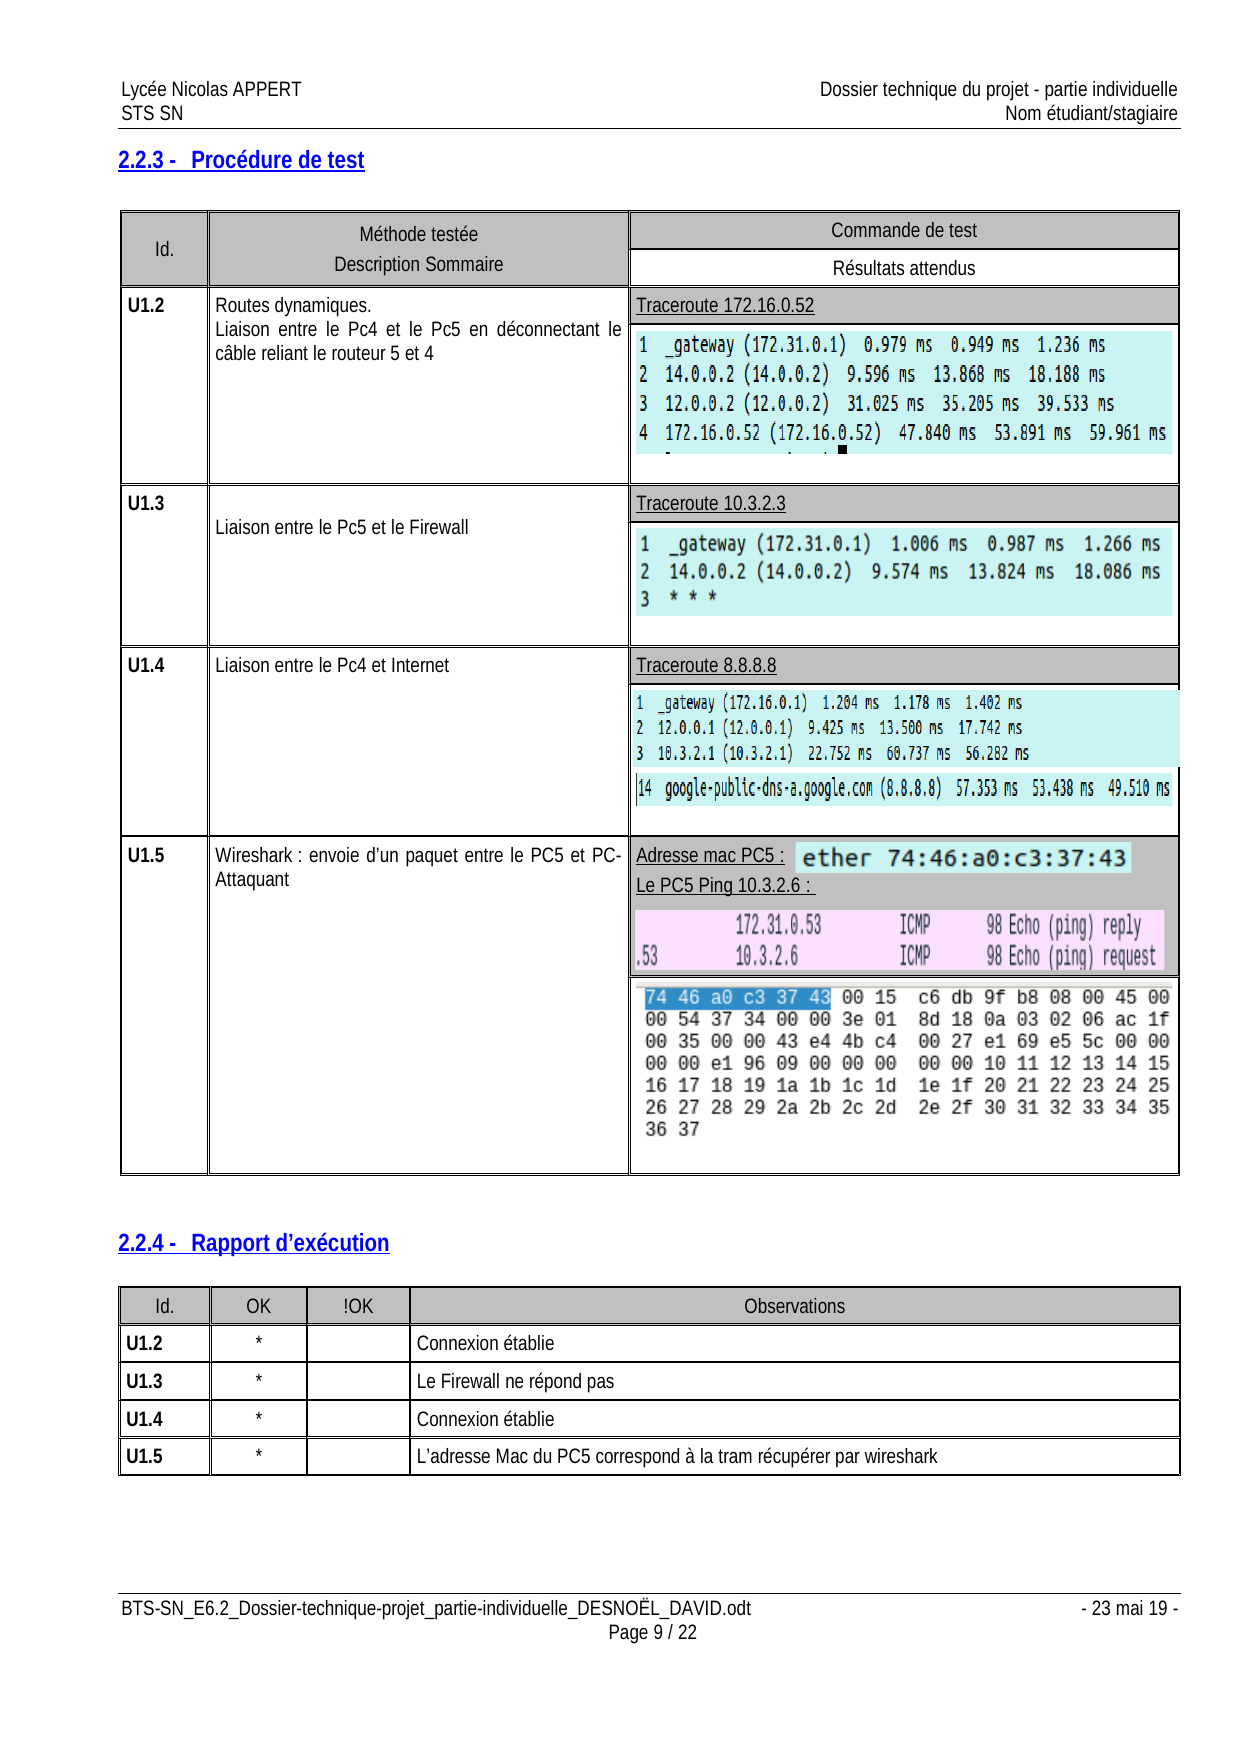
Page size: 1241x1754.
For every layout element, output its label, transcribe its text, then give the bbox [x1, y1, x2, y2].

table_cell U1.4 [122, 648, 207, 835]
table_cell Le Firewall ne répond pas [411, 1363, 1179, 1399]
picture [636, 528, 1173, 616]
table_cell Connexion établie [411, 1401, 1179, 1436]
table_header !OK [308, 1288, 409, 1323]
table_cell U1.4 [121, 1401, 209, 1436]
subtitle Rapport d’exécution [118, 1228, 1181, 1257]
table_cell Liaison entre le Pc5 et le Firewall [210, 486, 628, 645]
table_header Méthode testée Description Sommaire [210, 213, 628, 285]
table_header Id. [122, 213, 207, 285]
table_cell [308, 1401, 409, 1436]
table_header Adresse mac PC5 : Le PC5 Ping 10.3.2.6 : [631, 843, 1178, 975]
table_header Observations [411, 1288, 1179, 1323]
picture [636, 773, 1173, 806]
table_cell [631, 685, 1178, 835]
table_cell Routes dynamiques. Liaison entre le Pc4 et le Pc5 en déconnectant le câble reliant le routeur 5 et 4 [210, 288, 628, 483]
table_cell [631, 325, 1178, 453]
table_cell * [212, 1401, 306, 1436]
table_cell U1.5 [121, 1439, 209, 1474]
table_cell [631, 454, 1178, 483]
table_cell L’adresse Mac du PC5 correspond à la tram récupérer par wireshark [411, 1439, 1179, 1474]
table_cell Liaison entre le Pc4 et Internet [210, 648, 628, 835]
table_header Commande de test [631, 213, 1178, 248]
table_header [631, 837, 1178, 842]
picture [636, 331, 1173, 454]
table_cell U1.3 [121, 1363, 209, 1399]
subtitle Procédure de test [118, 145, 1181, 174]
table_cell Résultats attendus [631, 250, 1178, 285]
table_cell [308, 1326, 409, 1361]
table_cell Wireshark : envoie d’un paquet entre le PC5 et PC-Attaquant [210, 837, 628, 1173]
table_cell U1.2 [121, 1326, 209, 1361]
table_cell [308, 1439, 409, 1474]
table_cell U1.3 [122, 486, 207, 645]
table_cell * [212, 1326, 306, 1361]
table_cell * [212, 1363, 306, 1399]
picture [636, 982, 1173, 1144]
table_header Traceroute 10.3.2.3 [631, 486, 1178, 521]
picture [795, 842, 1132, 873]
picture [634, 910, 1165, 970]
picture [632, 690, 1181, 767]
table_cell [631, 978, 1178, 1143]
table_cell [631, 523, 1178, 645]
table_cell Connexion établie [411, 1326, 1179, 1361]
table_cell [308, 1363, 409, 1399]
table_header Traceroute 8.8.8.8 [631, 648, 1178, 683]
table_cell U1.5 [122, 837, 207, 1173]
table_header Traceroute 172.16.0.52 [631, 288, 1178, 323]
table_cell [631, 1144, 1178, 1173]
table_cell * [212, 1439, 306, 1474]
table_header Id. [121, 1288, 209, 1323]
table_header OK [212, 1288, 306, 1323]
table_cell U1.2 [122, 288, 207, 483]
